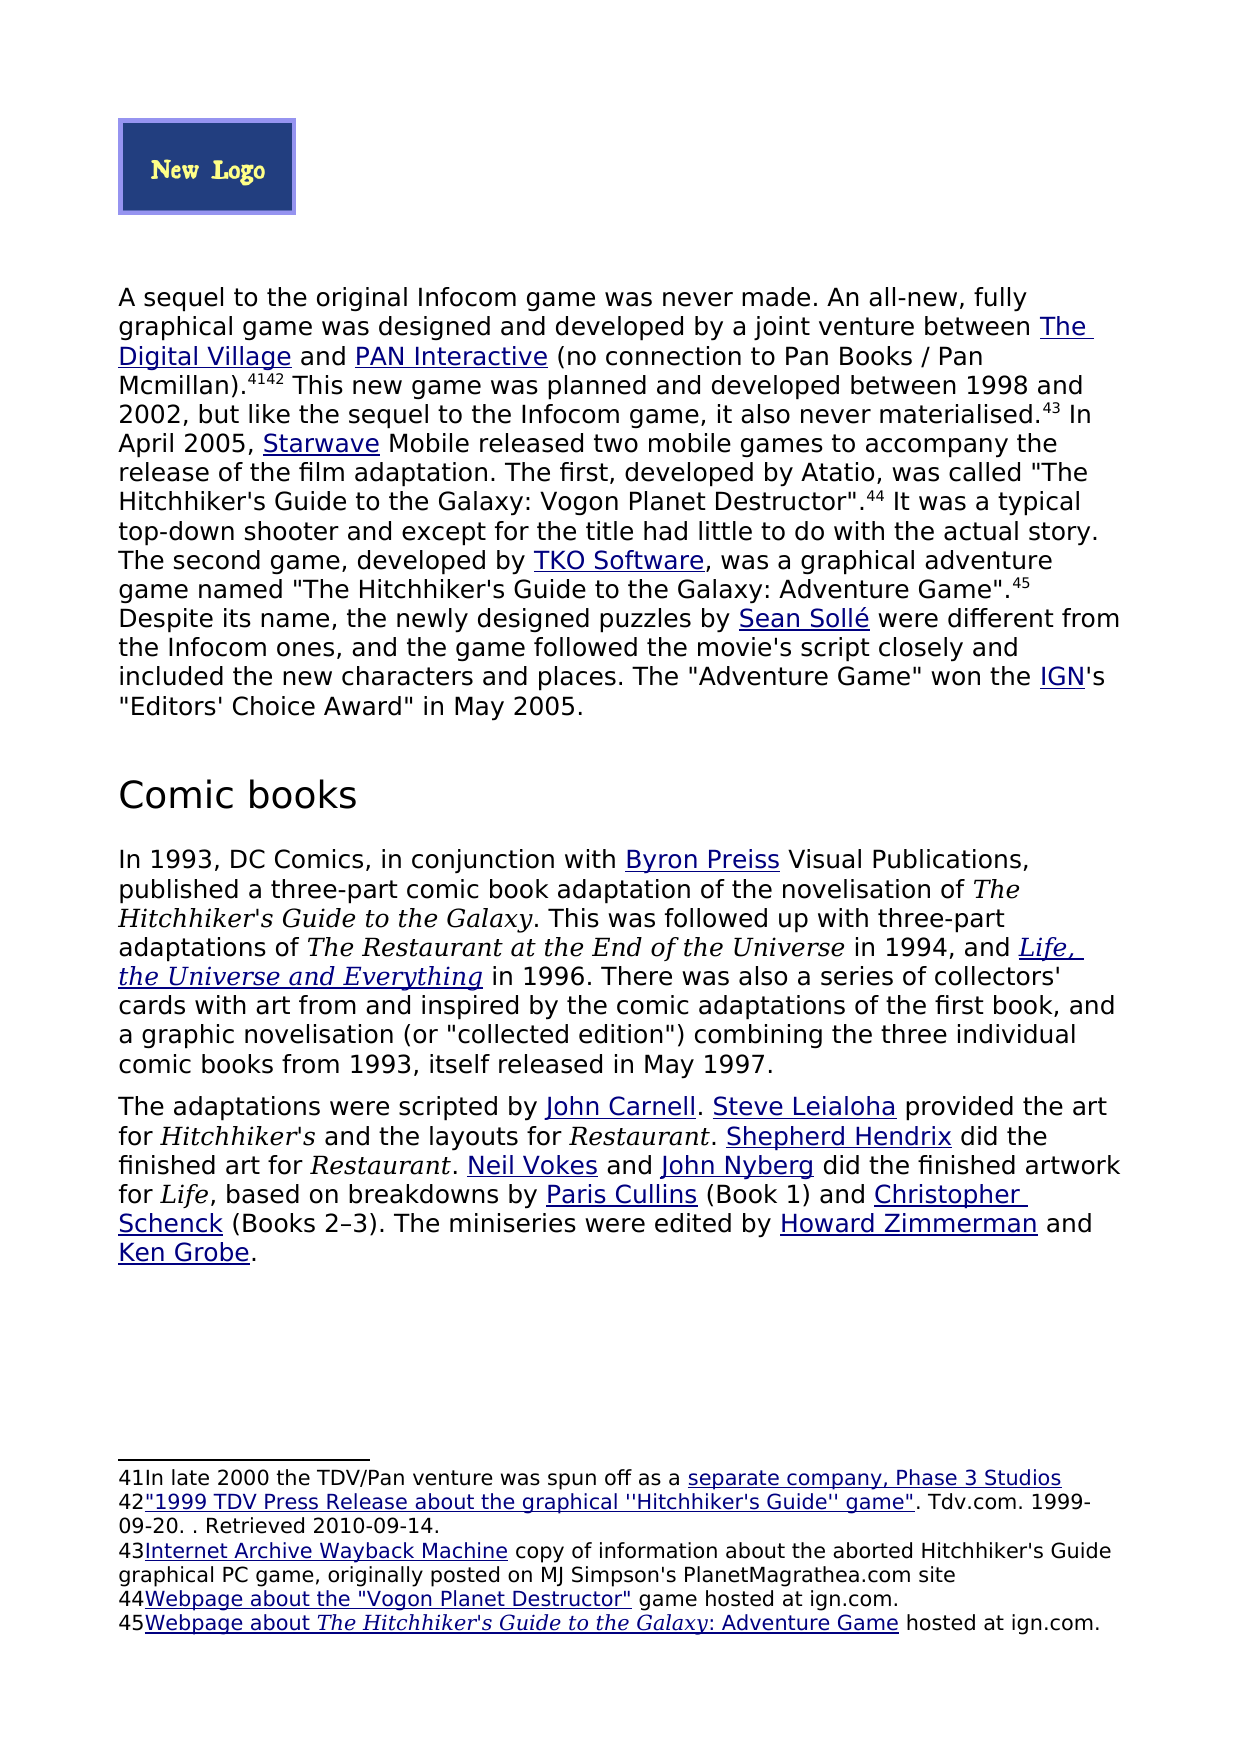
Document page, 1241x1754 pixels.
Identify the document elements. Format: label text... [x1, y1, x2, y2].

text "1999 TDV Press Release about the graphical ''Hitchhiker's Guide'' game". Tdv.com. 1999-09-20. . Retrieved 2010-09-14. [118, 1490, 1122, 1539]
text Webpage about the "Vogon Planet Destructor" game hosted at ign.com. [118, 1587, 1122, 1611]
text Internet Archive Wayback Machine copy of information about the aborted Hitchhiker's Guide graphical PC game, originally posted on MJ Simpson's PlanetMagrathea.com site [118, 1539, 1122, 1587]
text In late 2000 the TDV/Pan venture was spun off as a separate company, Phase 3 Studios [118, 1466, 1122, 1490]
text Webpage about The Hitchhiker's Guide to the Galaxy: Adventure Game hosted at ign.com. [118, 1611, 1122, 1636]
text A sequel to the original Infocom game was never made. An all-new, fully graphical game was designed and developed by a joint venture between The Digital Village and PAN Interactive (no connection to Pan Books / Pan Mcmillan). This new game was planned and developed between 1998 and 2002, but like the sequel to the Infocom game, it also never materialised. In April 2005, Starwave Mobile released two mobile games to accompany the release of the film adaptation. The first, developed by Atatio, was called "The Hitchhiker's Guide to the Galaxy: Vogon Planet Destructor". It was a typical top-down shooter and except for the title had little to do with the actual story. The second game, developed by TKO Software, was a graphical adventure game named "The Hitchhiker's Guide to the Galaxy: Adventure Game". Despite its name, the newly designed puzzles by Sean Sollé were different from the Infocom ones, and the game followed the movie's script closely and included the new characters and places. The "Adventure Game" won the IGN's "Editors' Choice Award" in May 2005. [118, 283, 1122, 721]
text The adaptations were scripted by John Carnell. Steve Leialoha provided the art for Hitchhiker's and the layouts for Restaurant. Shepherd Hendrix did the finished art for Restaurant. Neil Vokes and John Nyberg did the finished artwork for Life, based on breakdowns by Paris Cullins (Book 1) and Christopher Schenck (Books 2–3). The miniseries were edited by Howard Zimmerman and Ken Grobe. [118, 1092, 1122, 1267]
subtitle Comic books [118, 773, 1122, 817]
text In 1993, DC Comics, in conjunction with Byron Preiss Visual Publications, published a three-part comic book adaptation of the novelisation of The Hitchhiker's Guide to the Galaxy. This was followed up with three-part adaptations of The Restaurant at the End of the Universe in 1994, and Life, the Universe and Everything in 1996. There was also a series of collectors' cards with art from and inspired by the comic adaptations of the first book, and a graphic novelisation (or "collected edition") combining the three individual comic books from 1993, itself released in May 1997. [118, 846, 1122, 1079]
picture [118, 118, 296, 215]
